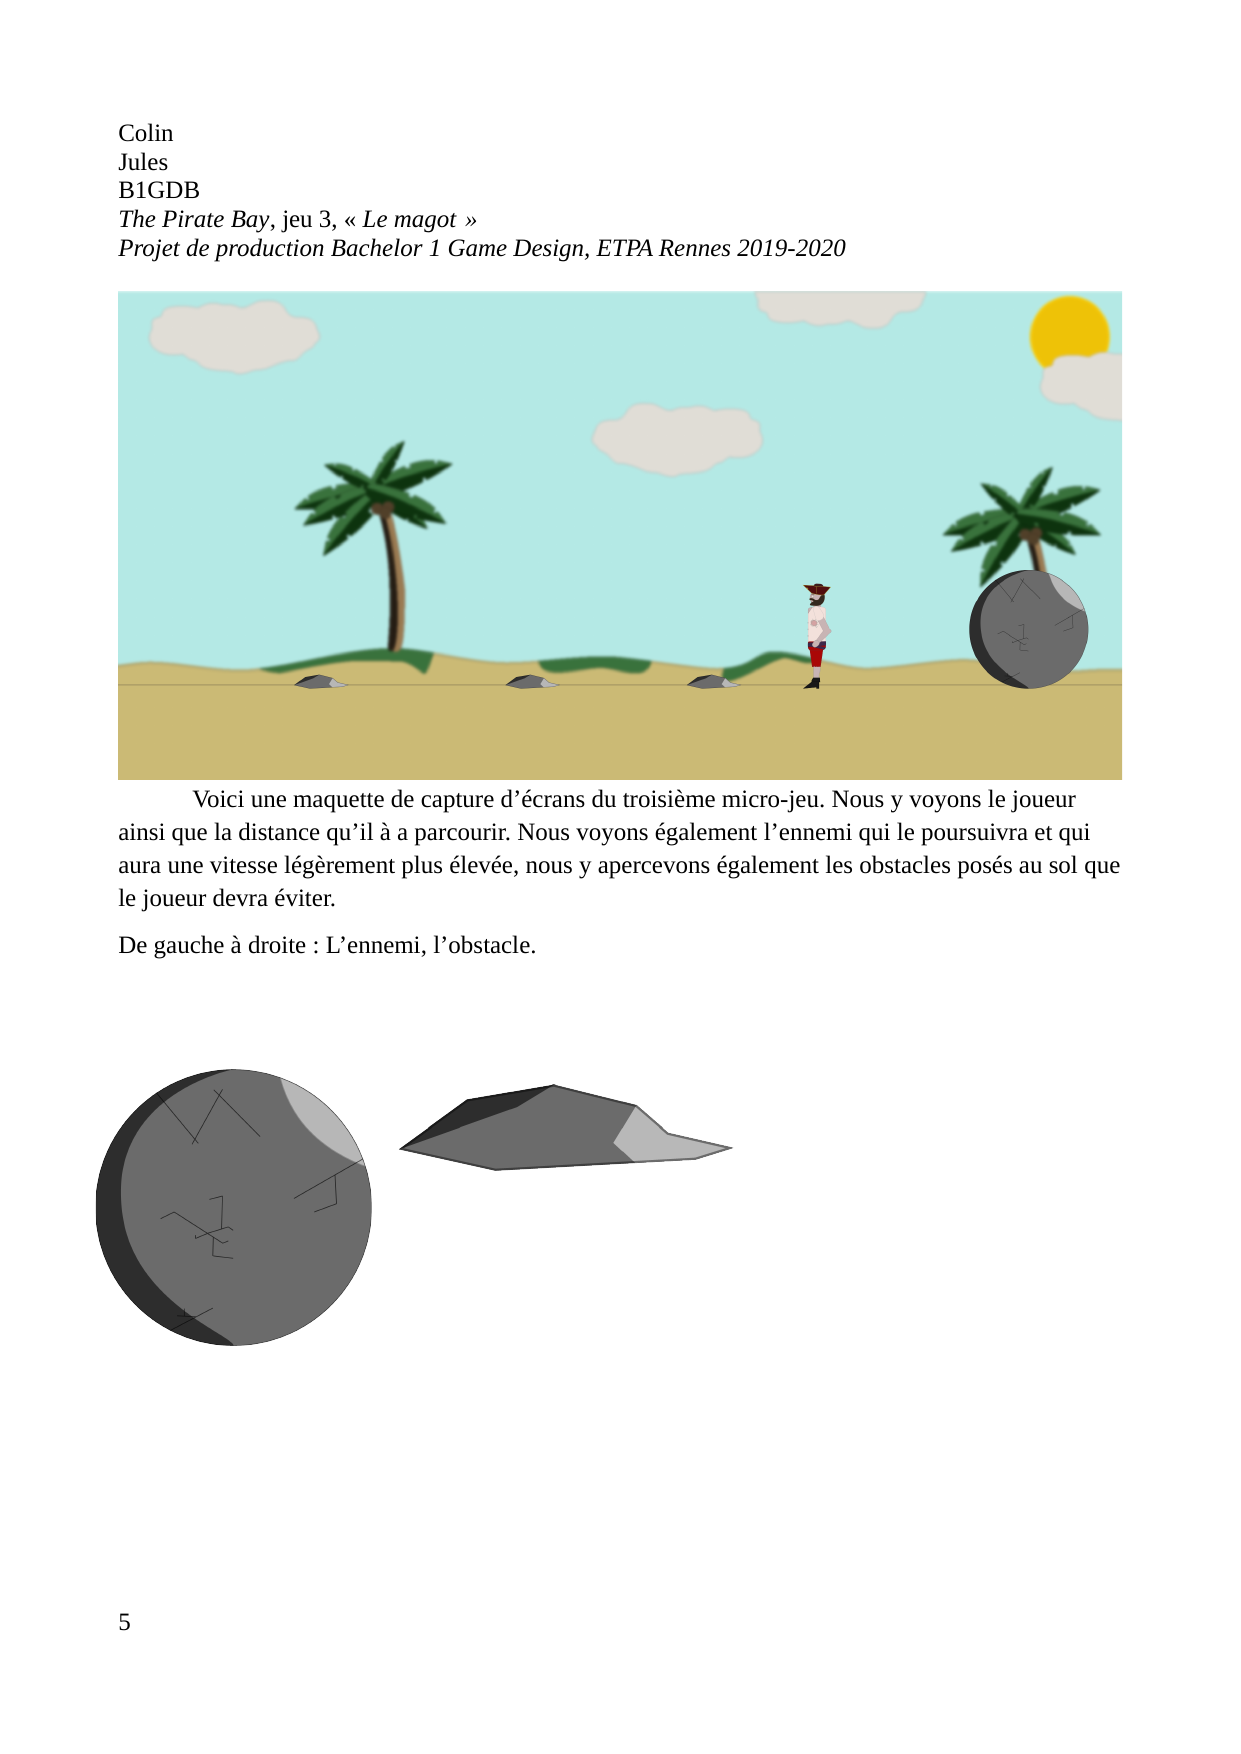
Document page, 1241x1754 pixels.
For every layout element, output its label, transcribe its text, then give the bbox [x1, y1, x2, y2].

text De gauche à droite : L’ennemi, l’obstacle. [118, 931, 1122, 959]
picture [95, 1069, 372, 1346]
text Voici une maquette de capture d’écrans du troisième micro-jeu. Nous y voyons le joueur ainsi que la distance qu’il à a parcourir. Nous voyons également l’ennemi qui le poursuivra et qui aura une vitesse légèrement plus élevée, nous y apercevons également les obstacles posés au sol que le joueur devra éviter. [118, 780, 1122, 912]
picture [398, 1084, 734, 1171]
picture [118, 291, 1123, 780]
